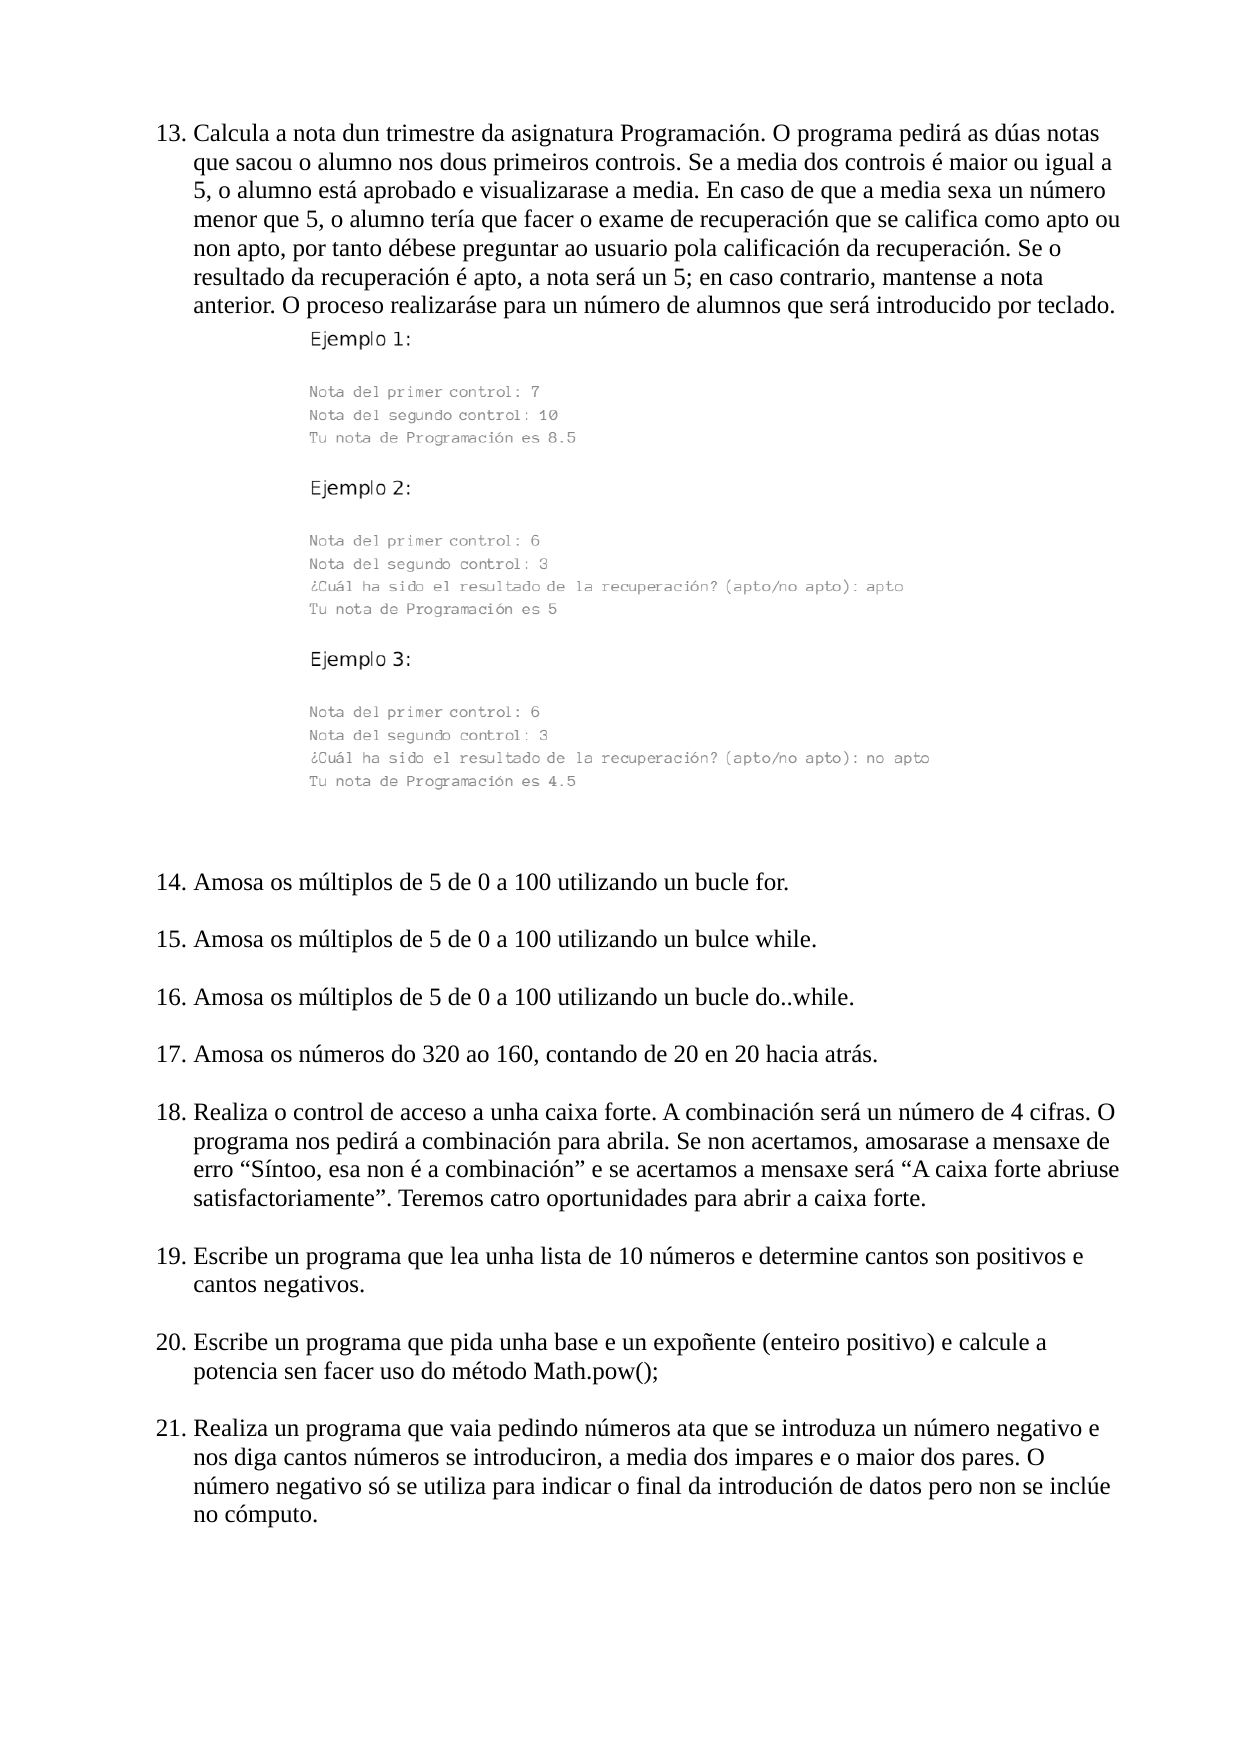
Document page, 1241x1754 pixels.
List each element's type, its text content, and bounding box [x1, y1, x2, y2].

list Amosa os múltiplos de 5 de 0 a 100 utilizando un bucle do..while. [156, 982, 1122, 1011]
list Escribe un programa que lea unha lista de 10 números e determine cantos son positivos e cantos negativos. [156, 1241, 1122, 1298]
list Realiza o control de acceso a unha caixa forte. A combinación será un número de 4 cifras. O programa nos pedirá a combinación para abrila. Se non acertamos, amosarase a mensaxe de erro “Síntoo, esa non é a combinación” e se acertamos a mensaxe será “A caixa forte abriuse satisfactoriamente”. Teremos catro oportunidades para abrir a caixa forte. [156, 1097, 1122, 1212]
list Realiza un programa que vaia pedindo números ata que se introduza un número negativo e nos diga cantos números se introduciron, a media dos impares e o maior dos pares. O número negativo só se utiliza para indicar o final da introdución de datos pero non se inclúe no cómputo. [156, 1413, 1122, 1528]
list Escribe un programa que pida unha base e un expoñente (enteiro positivo) e calcule a potencia sen facer uso do método Math.pow(); [156, 1327, 1122, 1384]
list Amosa os múltiplos de 5 de 0 a 100 utilizando un bucle for. [156, 867, 1122, 896]
list Calcula a nota dun trimestre da asignatura Programación. O programa pedirá as dúas notas que sacou o alumno nos dous primeiros controis. Se a media dos controis é maior ou igual a 5, o alumno está aprobado e visualizarase a media. En caso de que a media sexa un número menor que 5, o alumno tería que facer o exame de recuperación que se califica como apto ou non apto, por tanto débese preguntar ao usuario pola calificación da recuperación. Se o resultado da recuperación é apto, a nota será un 5; en caso contrario, mantense a nota anterior. O proceso realizaráse para un número de alumnos que será introducido por teclado. [156, 118, 1122, 319]
list Amosa os números do 320 ao 160, contando de 20 en 20 hacia atrás. [156, 1039, 1122, 1068]
list Amosa os múltiplos de 5 de 0 a 100 utilizando un bulce while. [156, 924, 1122, 953]
picture [274, 320, 967, 810]
